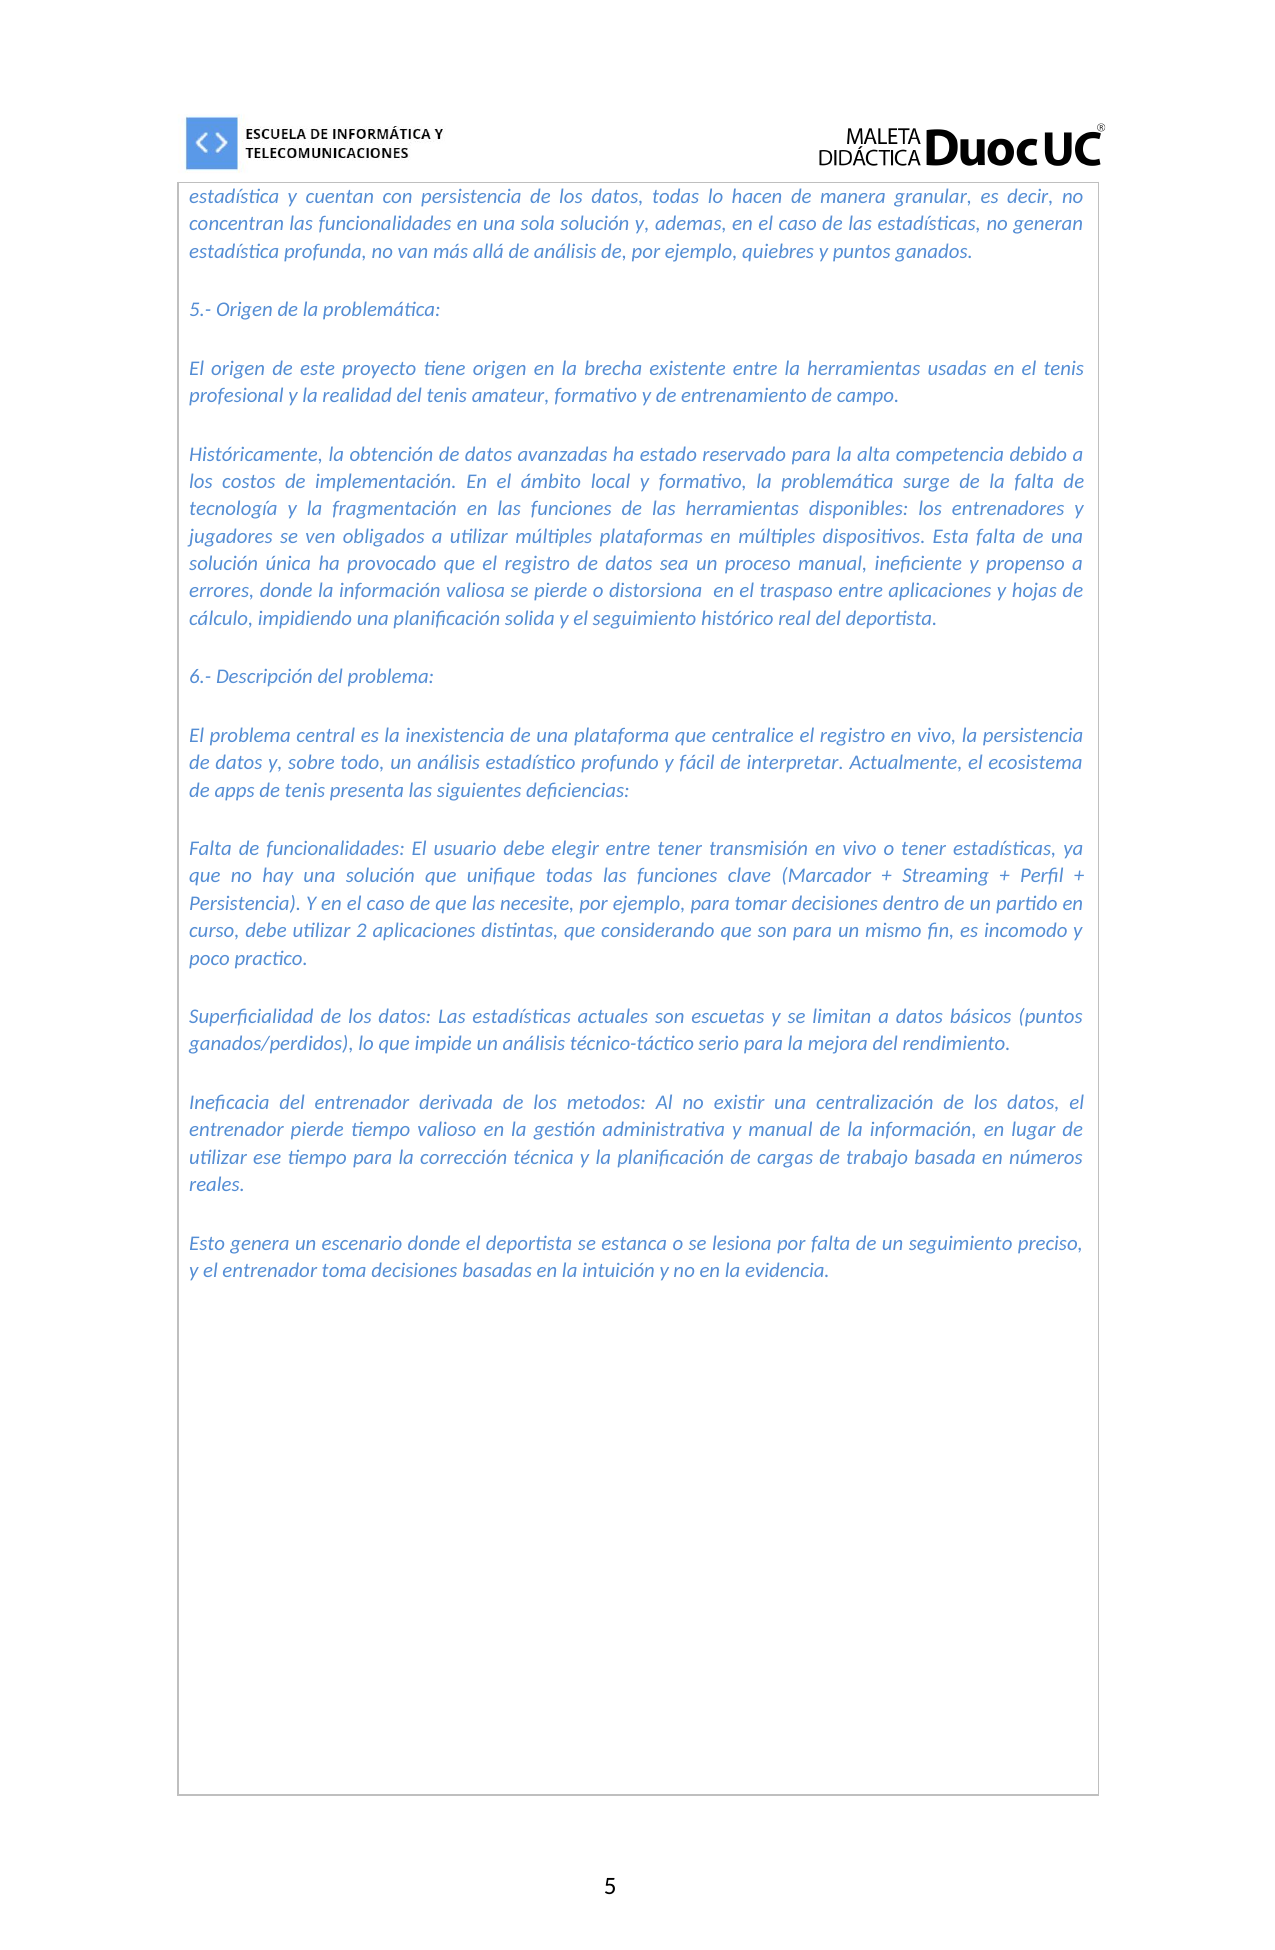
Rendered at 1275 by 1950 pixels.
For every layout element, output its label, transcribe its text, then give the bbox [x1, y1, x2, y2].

picture [814, 119, 1117, 171]
picture [166, 102, 463, 182]
table_cell estadística y cuentan con persistencia de los datos, todas lo hacen de manera granular, es decir, no concentran las funcionalidades en una sola solución y, ademas, en el caso de las estadísticas, no generan estadística profunda, no van más allá de análisis de, por ejemplo, quiebres y puntos ganados. 5.- Origen de la problemática: El origen de este proyecto tiene origen en la brecha existente entre la herramientas usadas en el tenis profesional y la realidad del tenis amateur, formativo y de entrenamiento de campo. Históricamente, la obtención de datos avanzadas ha estado reservado para la alta competencia debido a los costos de implementación. En el ámbito local y formativo, la problemática surge de la falta de tecnología y la fragmentación en las funciones de las herramientas disponibles: los entrenadores y jugadores se ven obligados a utilizar múltiples plataformas en múltiples dispositivos. Esta falta de una solución única ha provocado que el registro de datos sea un proceso manual, ineficiente y propenso a errores, donde la información valiosa se pierde o distorsiona en el traspaso entre aplicaciones y hojas de cálculo, impidiendo una planificación solida y el seguimiento histórico real del deportista. 6.- Descripción del problema: El problema central es la inexistencia de una plataforma que centralice el registro en vivo, la persistencia de datos y, sobre todo, un análisis estadístico profundo y fácil de interpretar. Actualmente, el ecosistema de apps de tenis presenta las siguientes deficiencias: Falta de funcionalidades: El usuario debe elegir entre tener transmisión en vivo o tener estadísticas, ya que no hay una solución que unifique todas las funciones clave (Marcador + Streaming + Perfil + Persistencia). Y en el caso de que las necesite, por ejemplo, para tomar decisiones dentro de un partido en curso, debe utilizar 2 aplicaciones distintas, que considerando que son para un mismo fin, es incomodo y poco practico. Superficialidad de los datos: Las estadísticas actuales son escuetas y se limitan a datos básicos (puntos ganados/perdidos), lo que impide un análisis técnico-táctico serio para la mejora del rendimiento. Ineficacia del entrenador derivada de los metodos: Al no existir una centralización de los datos, el entrenador pierde tiempo valioso en la gestión administrativa y manual de la información, en lugar de utilizar ese tiempo para la corrección técnica y la planificación de cargas de trabajo basada en números reales. Esto genera un escenario donde el deportista se estanca o se lesiona por falta de un seguimiento preciso, y el entrenador toma decisiones basadas en la intuición y no en la evidencia. [179, 183, 1098, 1794]
